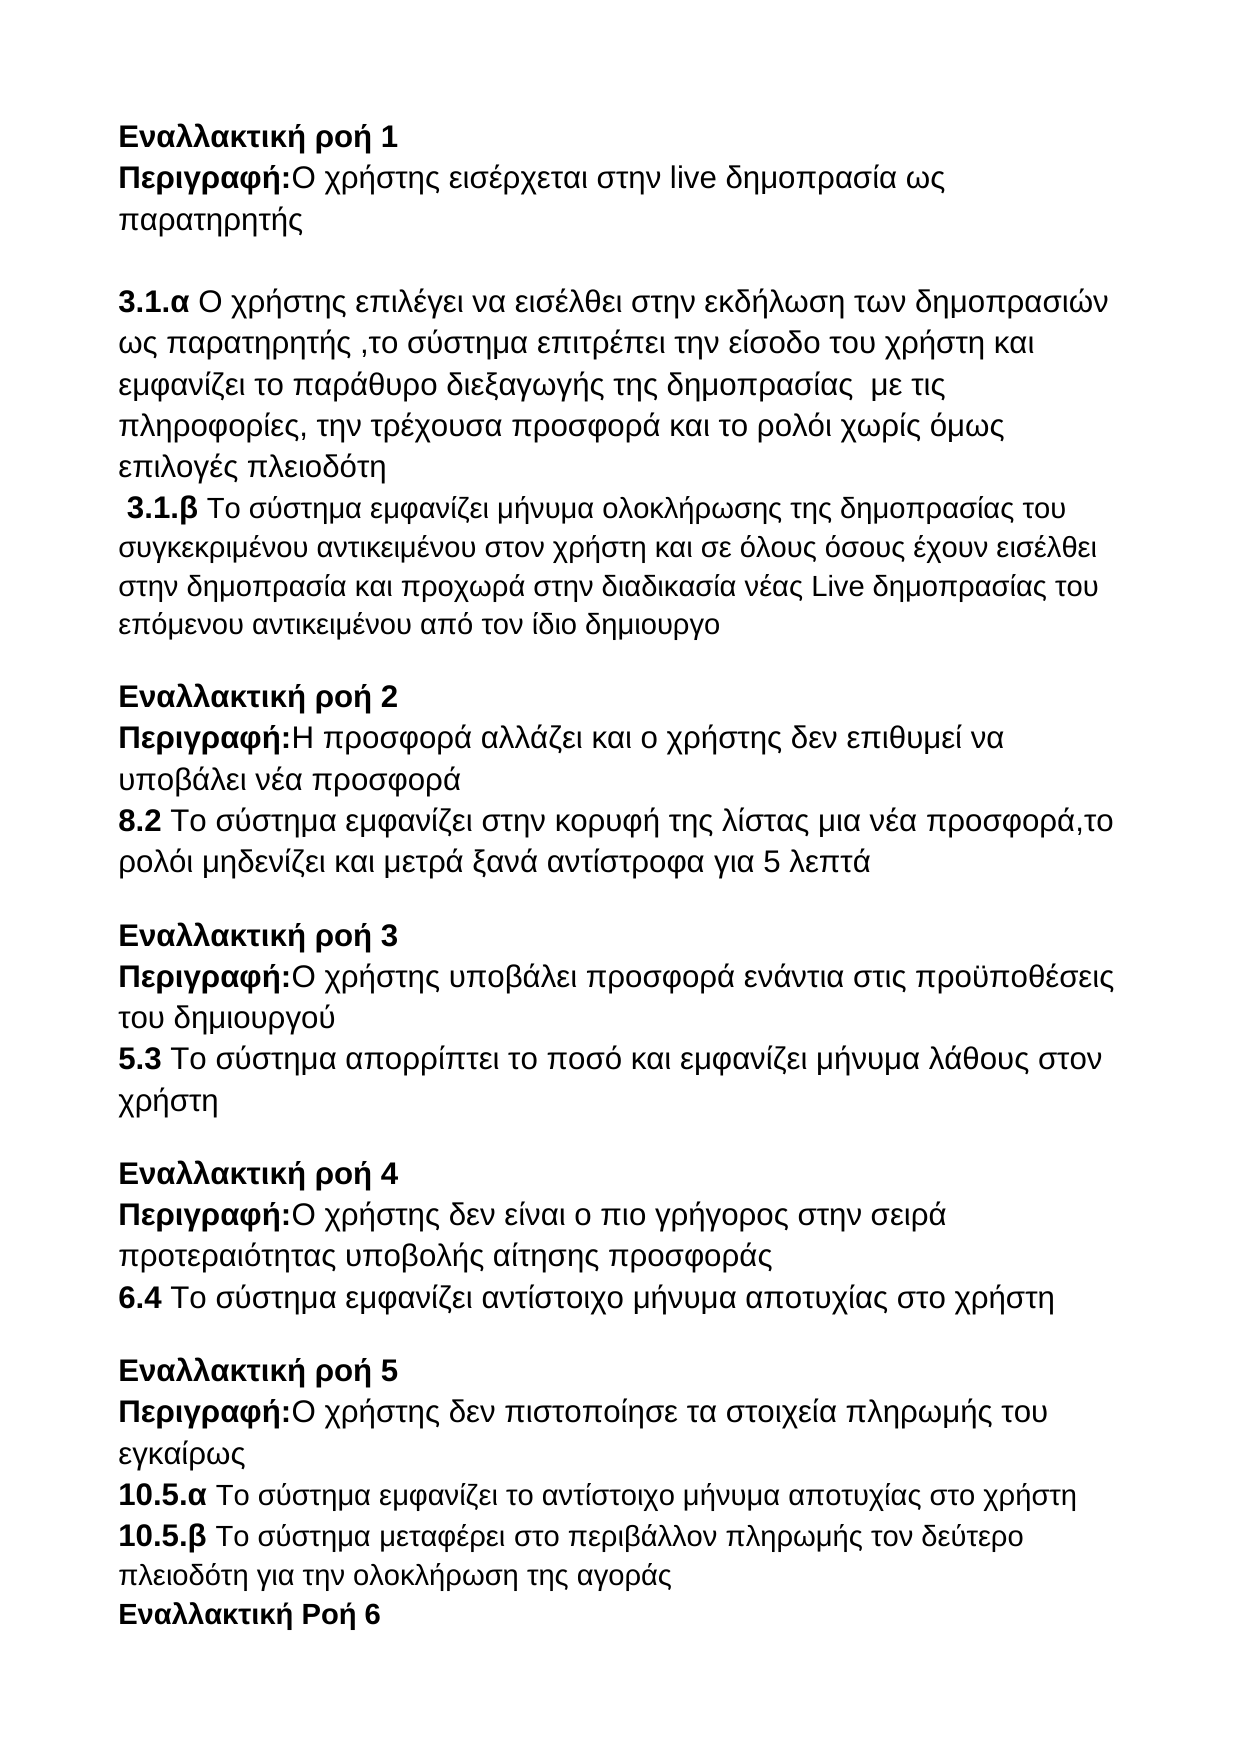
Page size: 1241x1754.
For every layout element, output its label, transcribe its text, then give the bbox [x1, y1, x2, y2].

text Περιγραφή:Ο χρήστης εισέρχεται στην live δημοπρασία ως παρατηρητής [118, 159, 1122, 237]
text Εναλλακτική ροή 2 [118, 678, 1122, 714]
text 5.3 Το σύστημα απορρίπτει το ποσό και εμφανίζει μήνυμα λάθους στον χρήστη [118, 1040, 1122, 1117]
text Περιγραφή:Ο χρήστης δεν είναι ο πιο γρήγορος στην σειρά προτεραιότητας υποβολής αίτησης προσφοράς [118, 1196, 1122, 1273]
text Περιγραφή:Ο χρήστης δεν πιστοποίησε τα στοιχεία πληρωμής του εγκαίρως [118, 1393, 1122, 1471]
text Εναλλακτική Ροή 6 [118, 1597, 1122, 1630]
text Περιγραφή:Ο χρήστης υποβάλει προσφορά ενάντια στις προϋποθέσεις του δημιουργού [118, 958, 1122, 1035]
text 10.5.α Το σύστημα εμφανίζει το αντίστοιχο μήνυμα αποτυχίας στο χρήστη [118, 1476, 1122, 1512]
text 3.1.β Το σύστημα εμφανίζει μήνυμα ολοκλήρωσης της δημοπρασίας του συγκεκριμένου αντικειμένου στον χρήστη και σε όλους όσους έχουν εισέλθει στην δημοπρασία και προχωρά στην διαδικασία νέας Live δημοπρασίας του επόμενου αντικειμένου από τον ίδιο δημιουργο [118, 489, 1122, 641]
text 8.2 Το σύστημα εμφανίζει στην κορυφή της λίστας μια νέα προσφορά,το ρολόι μηδενίζει και μετρά ξανά αντίστροφα για 5 λεπτά [118, 802, 1122, 879]
text Εναλλακτική ροή 1 [118, 118, 1122, 154]
text Εναλλακτική ροή 4 [118, 1155, 1122, 1191]
text 6.4 Το σύστημα εμφανίζει αντίστοιχο μήνυμα αποτυχίας στο χρήστη [118, 1279, 1122, 1315]
text 10.5.β Το σύστημα μεταφέρει στο περιβάλλον πληρωμής τον δεύτερο πλειοδότη για την ολοκλήρωση της αγοράς [118, 1517, 1122, 1592]
text Περιγραφή:Η προσφορά αλλάζει και ο χρήστης δεν επιθυμεί να υποβάλει νέα προσφορά [118, 719, 1122, 797]
text Εναλλακτική ροή 3 [118, 917, 1122, 952]
text 3.1.α Ο χρήστης επιλέγει να εισέλθει στην εκδήλωση των δημοπρασιών ως παρατηρητής ,το σύστημα επιτρέπει την είσοδο του χρήστη και εμφανίζει το παράθυρο διεξαγωγής της δημοπρασίας με τις πληροφορίες, την τρέχουσα προσφορά και το ρολόι χωρίς όμως επιλογές πλειοδότη [118, 283, 1122, 484]
text Εναλλακτική ροή 5 [118, 1352, 1122, 1388]
